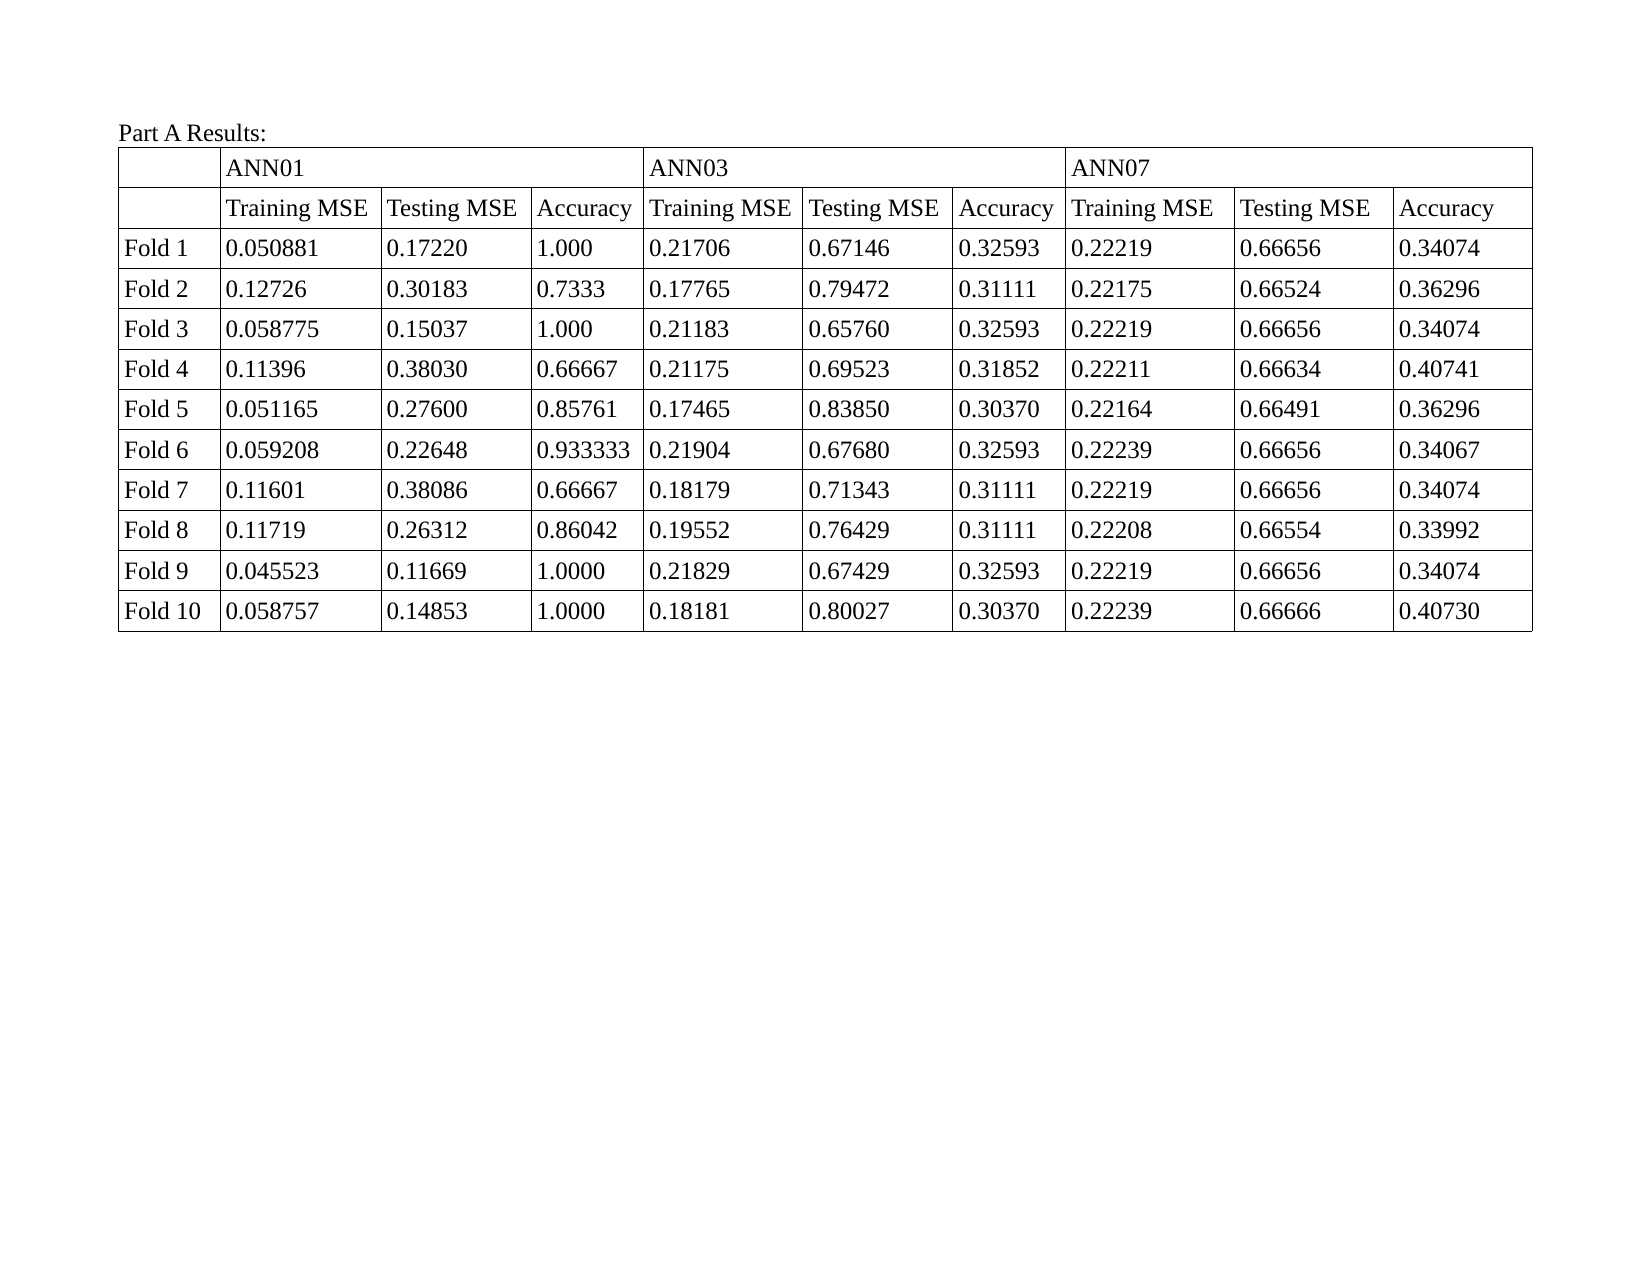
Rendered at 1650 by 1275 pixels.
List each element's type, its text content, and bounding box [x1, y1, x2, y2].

table_cell 0.30370 [953, 591, 1065, 631]
table_cell Fold 1 [119, 229, 220, 268]
table_cell Fold 10 [119, 591, 220, 631]
table_cell 0.34067 [1394, 430, 1532, 469]
table_cell 0.21904 [644, 430, 802, 469]
table_header ANN01 [221, 148, 643, 187]
table_cell 0.22219 [1066, 470, 1234, 510]
table_cell 0.18181 [644, 591, 802, 631]
table_cell 0.31111 [953, 269, 1065, 308]
table_cell 0.34074 [1394, 470, 1532, 510]
table_cell Training MSE [644, 188, 802, 227]
table_cell 0.32593 [953, 229, 1065, 268]
table_cell 0.059208 [221, 430, 381, 469]
table_cell 0.79472 [803, 269, 952, 308]
table_cell 1.000 [532, 309, 643, 348]
table_cell 0.32593 [953, 430, 1065, 469]
table_cell 0.22211 [1066, 350, 1234, 389]
table_cell 0.22219 [1066, 551, 1234, 590]
table_cell 0.33992 [1394, 511, 1532, 550]
table_cell 0.058775 [221, 309, 381, 348]
table_cell 0.12726 [221, 269, 381, 308]
table_cell 0.80027 [803, 591, 952, 631]
table_cell 0.058757 [221, 591, 381, 631]
table_cell 0.11719 [221, 511, 381, 550]
table_cell 0.17765 [644, 269, 802, 308]
table_cell 0.34074 [1394, 551, 1532, 590]
table_cell 0.86042 [532, 511, 643, 550]
table_cell 0.40730 [1394, 591, 1532, 631]
table_cell Training MSE [1066, 188, 1234, 227]
table_cell 0.11669 [382, 551, 531, 590]
table_cell 0.71343 [803, 470, 952, 510]
table_cell 0.17220 [382, 229, 531, 268]
table_cell 0.22239 [1066, 430, 1234, 469]
table_cell 0.36296 [1394, 390, 1532, 429]
table_cell 0.66667 [532, 470, 643, 510]
table_cell 0.38030 [382, 350, 531, 389]
table_cell Fold 3 [119, 309, 220, 348]
table_cell 0.26312 [382, 511, 531, 550]
table_cell Fold 9 [119, 551, 220, 590]
table_cell 0.14853 [382, 591, 531, 631]
table_cell Training MSE [221, 188, 381, 227]
table_cell Fold 5 [119, 390, 220, 429]
table_cell 0.32593 [953, 551, 1065, 590]
table_cell 0.66634 [1235, 350, 1393, 389]
table_cell 0.051165 [221, 390, 381, 429]
table_cell 0.22219 [1066, 229, 1234, 268]
table_cell 0.27600 [382, 390, 531, 429]
table_header ANN07 [1066, 148, 1532, 187]
table_cell 0.66656 [1235, 430, 1393, 469]
table_cell 0.34074 [1394, 309, 1532, 348]
table_cell 0.31111 [953, 470, 1065, 510]
table_cell 0.66656 [1235, 470, 1393, 510]
table_cell Testing MSE [803, 188, 952, 227]
table_cell 0.31111 [953, 511, 1065, 550]
table_cell 0.85761 [532, 390, 643, 429]
table_cell 0.30183 [382, 269, 531, 308]
table_cell Accuracy [953, 188, 1065, 227]
table_cell 0.21175 [644, 350, 802, 389]
table_cell Fold 6 [119, 430, 220, 469]
table_cell Testing MSE [382, 188, 531, 227]
table_cell 0.66666 [1235, 591, 1393, 631]
table_cell 1.000 [532, 229, 643, 268]
table_cell 0.21706 [644, 229, 802, 268]
table_cell 0.66667 [532, 350, 643, 389]
table_cell 0.67680 [803, 430, 952, 469]
table_cell 0.38086 [382, 470, 531, 510]
table_cell Accuracy [532, 188, 643, 227]
table_cell 0.22648 [382, 430, 531, 469]
table_cell 0.7333 [532, 269, 643, 308]
table_cell 0.050881 [221, 229, 381, 268]
table_cell 0.22219 [1066, 309, 1234, 348]
table_cell 0.67429 [803, 551, 952, 590]
table_cell 1.0000 [532, 591, 643, 631]
table_cell 0.40741 [1394, 350, 1532, 389]
table_cell 0.31852 [953, 350, 1065, 389]
table_cell 0.22239 [1066, 591, 1234, 631]
table_cell 0.66656 [1235, 229, 1393, 268]
table_cell 0.66491 [1235, 390, 1393, 429]
table_cell Fold 4 [119, 350, 220, 389]
table_cell Fold 2 [119, 269, 220, 308]
table_cell 0.22164 [1066, 390, 1234, 429]
table_header ANN03 [644, 148, 1065, 187]
table_cell 0.21183 [644, 309, 802, 348]
table_cell 0.65760 [803, 309, 952, 348]
table_cell 0.21829 [644, 551, 802, 590]
table_cell 0.22175 [1066, 269, 1234, 308]
table_cell 0.66554 [1235, 511, 1393, 550]
table_cell 0.69523 [803, 350, 952, 389]
table_cell 0.83850 [803, 390, 952, 429]
table_cell 0.67146 [803, 229, 952, 268]
table_header [119, 148, 220, 187]
table_cell 0.18179 [644, 470, 802, 510]
table_cell 0.11601 [221, 470, 381, 510]
table_cell Fold 7 [119, 470, 220, 510]
table_cell 0.045523 [221, 551, 381, 590]
table_cell 0.19552 [644, 511, 802, 550]
table_cell 0.32593 [953, 309, 1065, 348]
table_cell 0.66656 [1235, 551, 1393, 590]
table_cell Accuracy [1394, 188, 1532, 227]
table_cell [119, 188, 220, 227]
table_cell Testing MSE [1235, 188, 1393, 227]
table_cell 0.36296 [1394, 269, 1532, 308]
table_cell 0.933333 [532, 430, 643, 469]
text Part A Results: [118, 118, 1532, 147]
table_cell 0.66524 [1235, 269, 1393, 308]
table_cell 1.0000 [532, 551, 643, 590]
table_cell 0.76429 [803, 511, 952, 550]
table_cell 0.17465 [644, 390, 802, 429]
table_cell 0.22208 [1066, 511, 1234, 550]
table_cell 0.11396 [221, 350, 381, 389]
table_cell Fold 8 [119, 511, 220, 550]
table_cell 0.15037 [382, 309, 531, 348]
table_cell 0.34074 [1394, 229, 1532, 268]
table_cell 0.66656 [1235, 309, 1393, 348]
table_cell 0.30370 [953, 390, 1065, 429]
